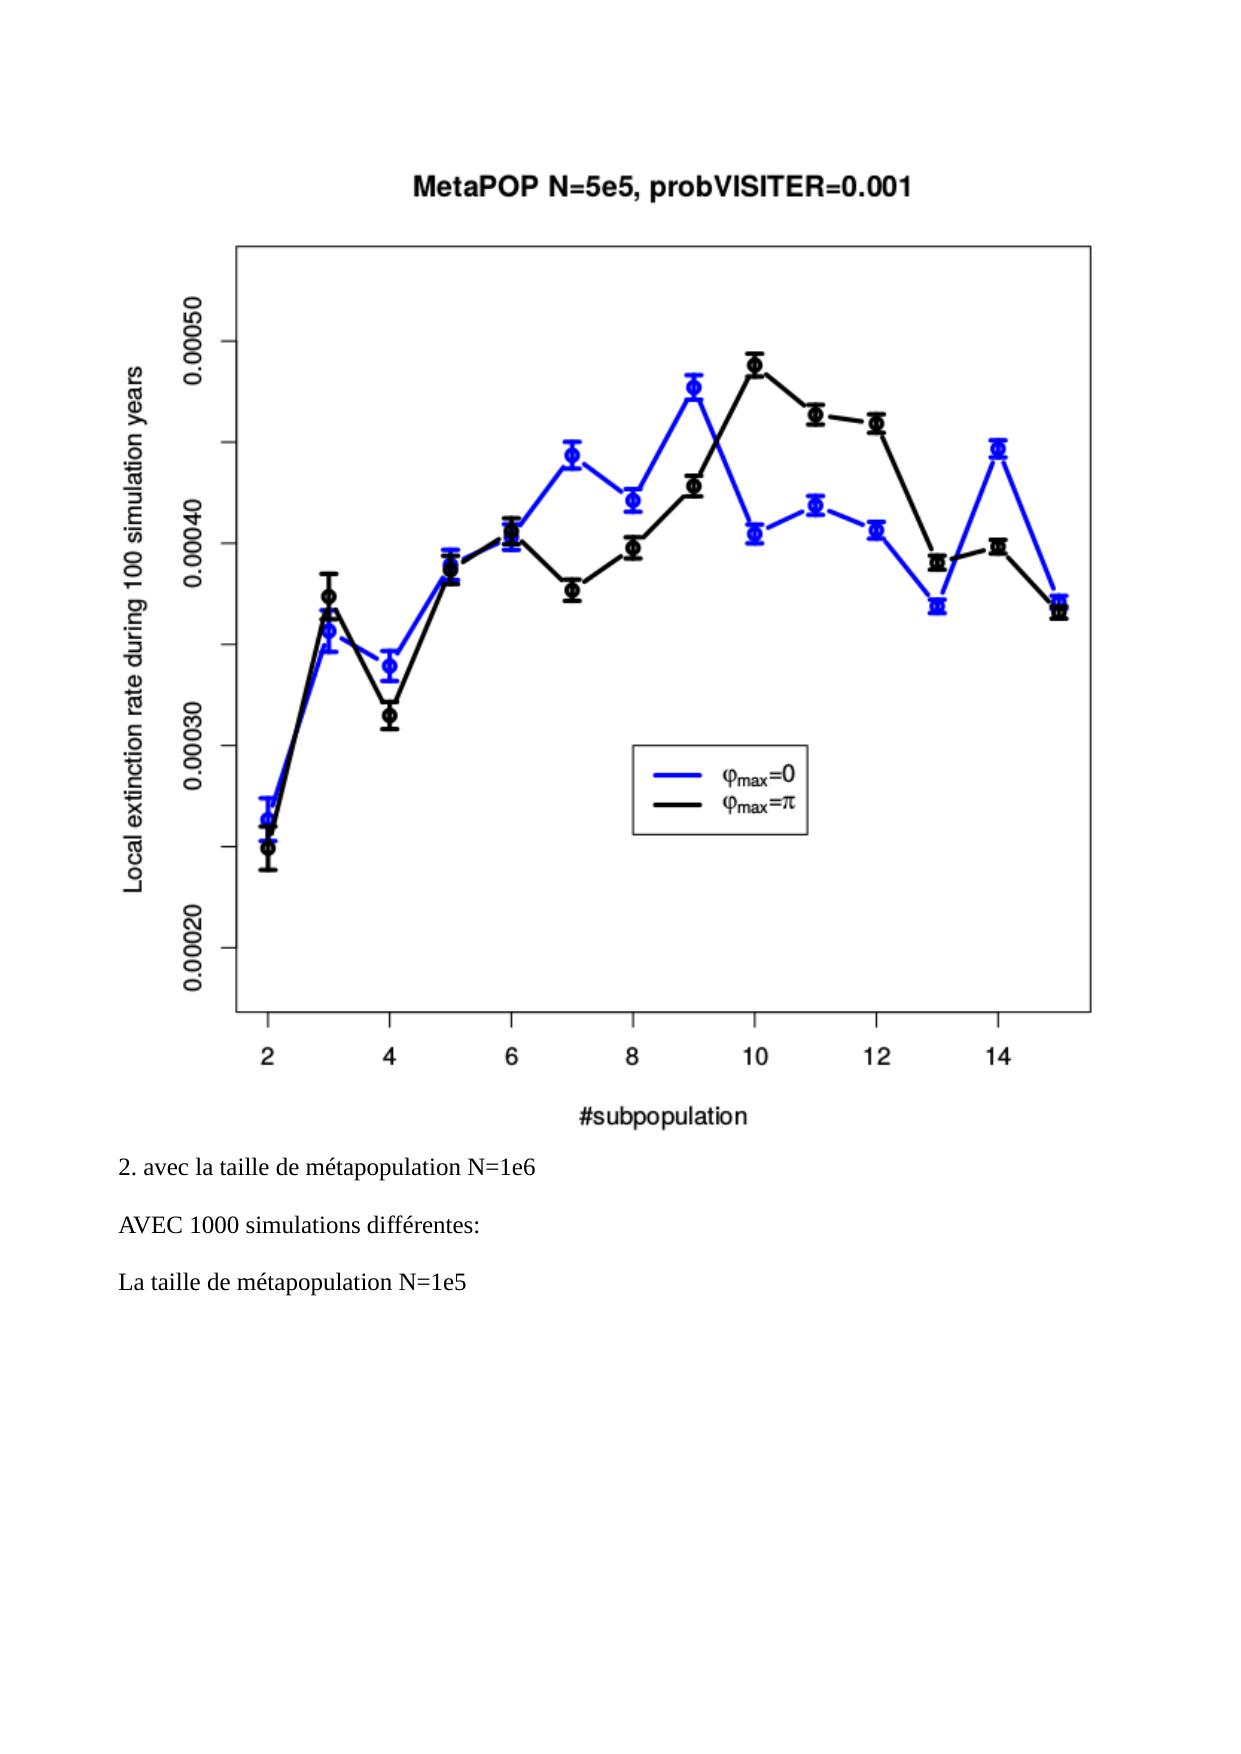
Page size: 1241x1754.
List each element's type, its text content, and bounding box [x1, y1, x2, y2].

text AVEC 1000 simulations différentes: [118, 1210, 1122, 1238]
text La taille de métapopulation N=1e5 [118, 1267, 1122, 1296]
picture [118, 146, 1123, 1153]
text 2. avec la taille de métapopulation N=1e6 [118, 1153, 1122, 1181]
